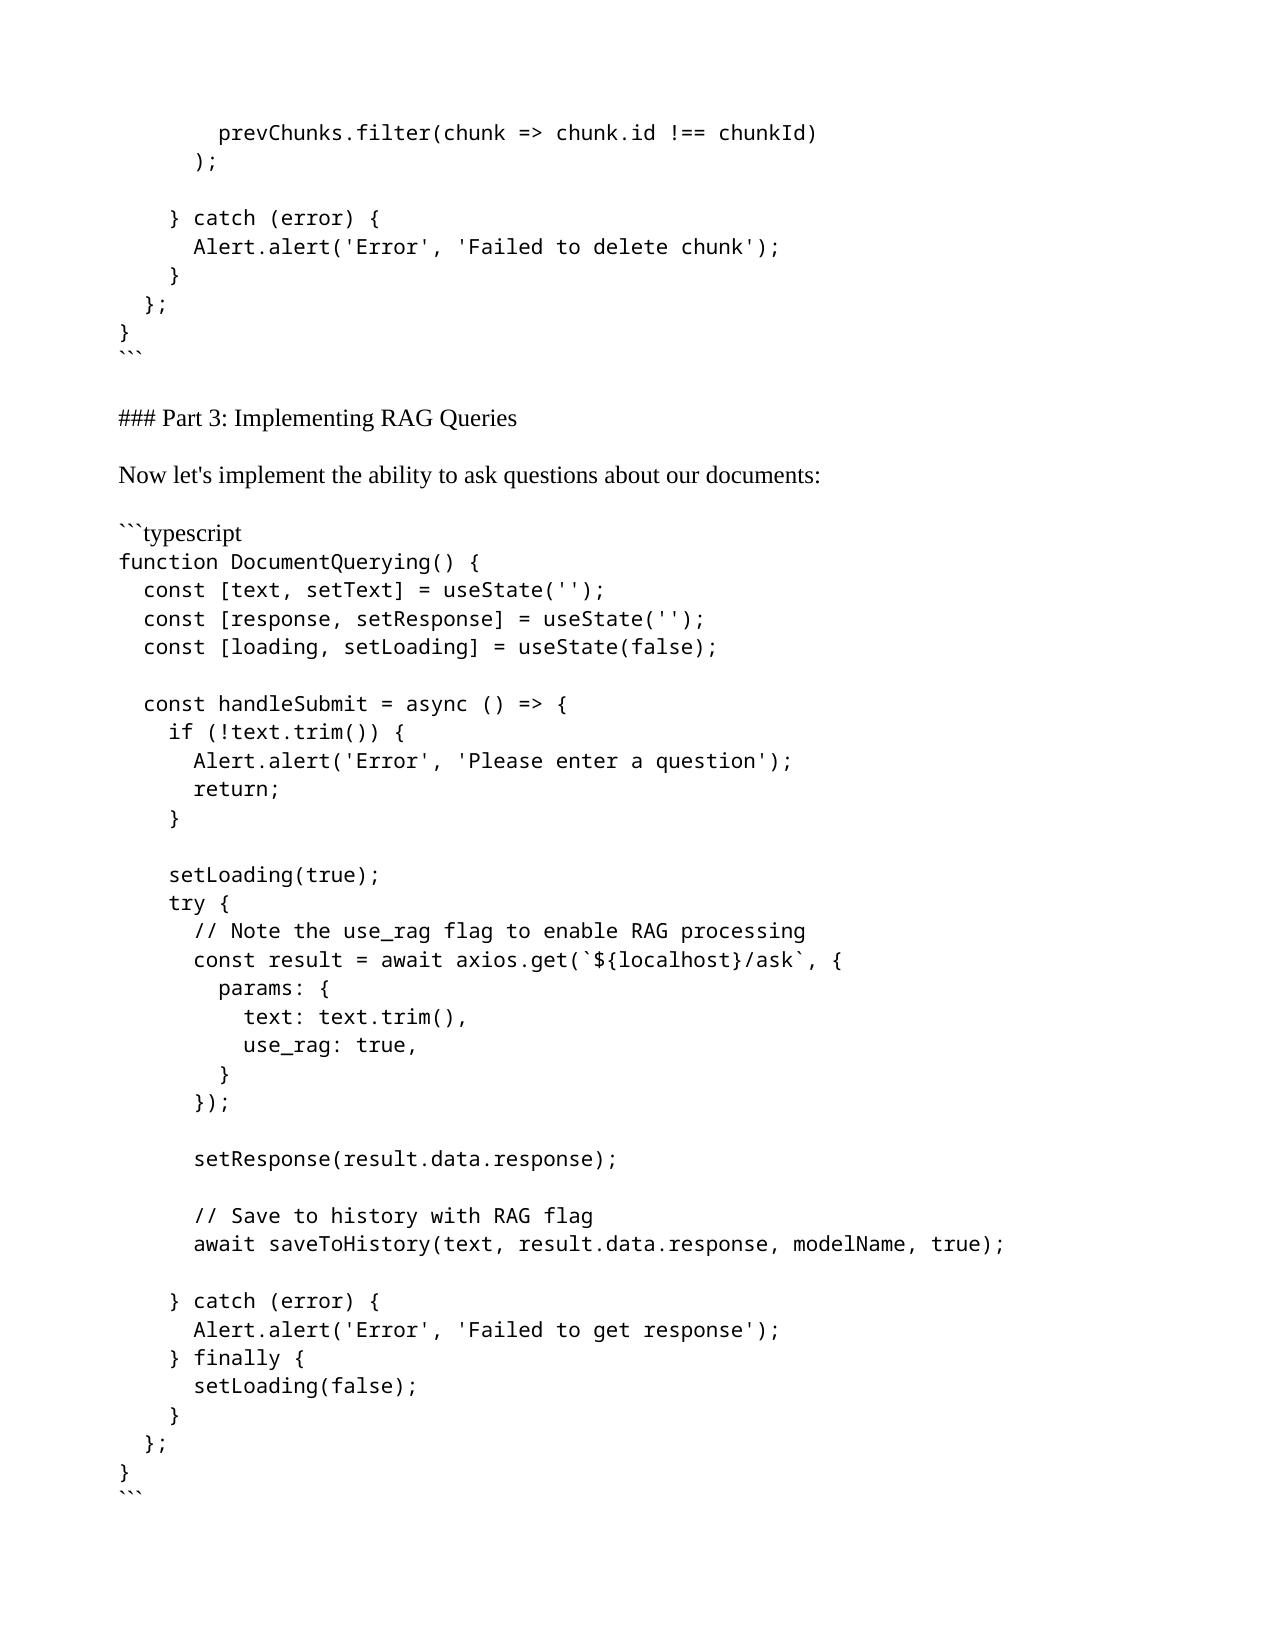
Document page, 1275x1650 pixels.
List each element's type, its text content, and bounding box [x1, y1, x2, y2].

text function DocumentQuerying() { [118, 547, 1157, 575]
text params: { [118, 973, 1157, 1002]
text ### Part 3: Implementing RAG Queries [118, 403, 1157, 432]
text const handleSubmit = async () => { [118, 689, 1157, 717]
text ```typescript [118, 518, 1157, 547]
text } catch (error) { [118, 203, 1157, 232]
text text: text.trim(), [118, 1002, 1157, 1030]
text setLoading(false); [118, 1372, 1157, 1400]
text try { [118, 888, 1157, 917]
text } finally { [118, 1343, 1157, 1372]
text ``` [118, 1485, 1157, 1514]
text return; [118, 774, 1157, 803]
text } catch (error) { [118, 1286, 1157, 1315]
text } [118, 1059, 1157, 1087]
text ``` [118, 346, 1157, 374]
text Now let's implement the ability to ask questions about our documents: [118, 461, 1157, 489]
text } [118, 803, 1157, 831]
text }); [118, 1087, 1157, 1116]
text await saveToHistory(text, result.data.response, modelName, true); [118, 1229, 1157, 1258]
text Alert.alert('Error', 'Failed to delete chunk'); [118, 232, 1157, 260]
text } [118, 317, 1157, 346]
text prevChunks.filter(chunk => chunk.id !== chunkId) [118, 118, 1157, 147]
text } [118, 1400, 1157, 1428]
text const result = await axios.get(`${localhost}/ask`, { [118, 945, 1157, 973]
text }; [118, 1428, 1157, 1457]
text } [118, 260, 1157, 289]
text Alert.alert('Error', 'Failed to get response'); [118, 1315, 1157, 1343]
text ); [118, 147, 1157, 175]
text setResponse(result.data.response); [118, 1144, 1157, 1172]
text } [118, 1457, 1157, 1485]
text setLoading(true); [118, 860, 1157, 888]
text const [text, setText] = useState(''); [118, 575, 1157, 604]
text const [loading, setLoading] = useState(false); [118, 632, 1157, 661]
text if (!text.trim()) { [118, 717, 1157, 746]
text }; [118, 289, 1157, 317]
text Alert.alert('Error', 'Please enter a question'); [118, 746, 1157, 774]
text // Note the use_rag flag to enable RAG processing [118, 917, 1157, 945]
text const [response, setResponse] = useState(''); [118, 604, 1157, 632]
text // Save to history with RAG flag [118, 1201, 1157, 1229]
text use_rag: true, [118, 1030, 1157, 1059]
